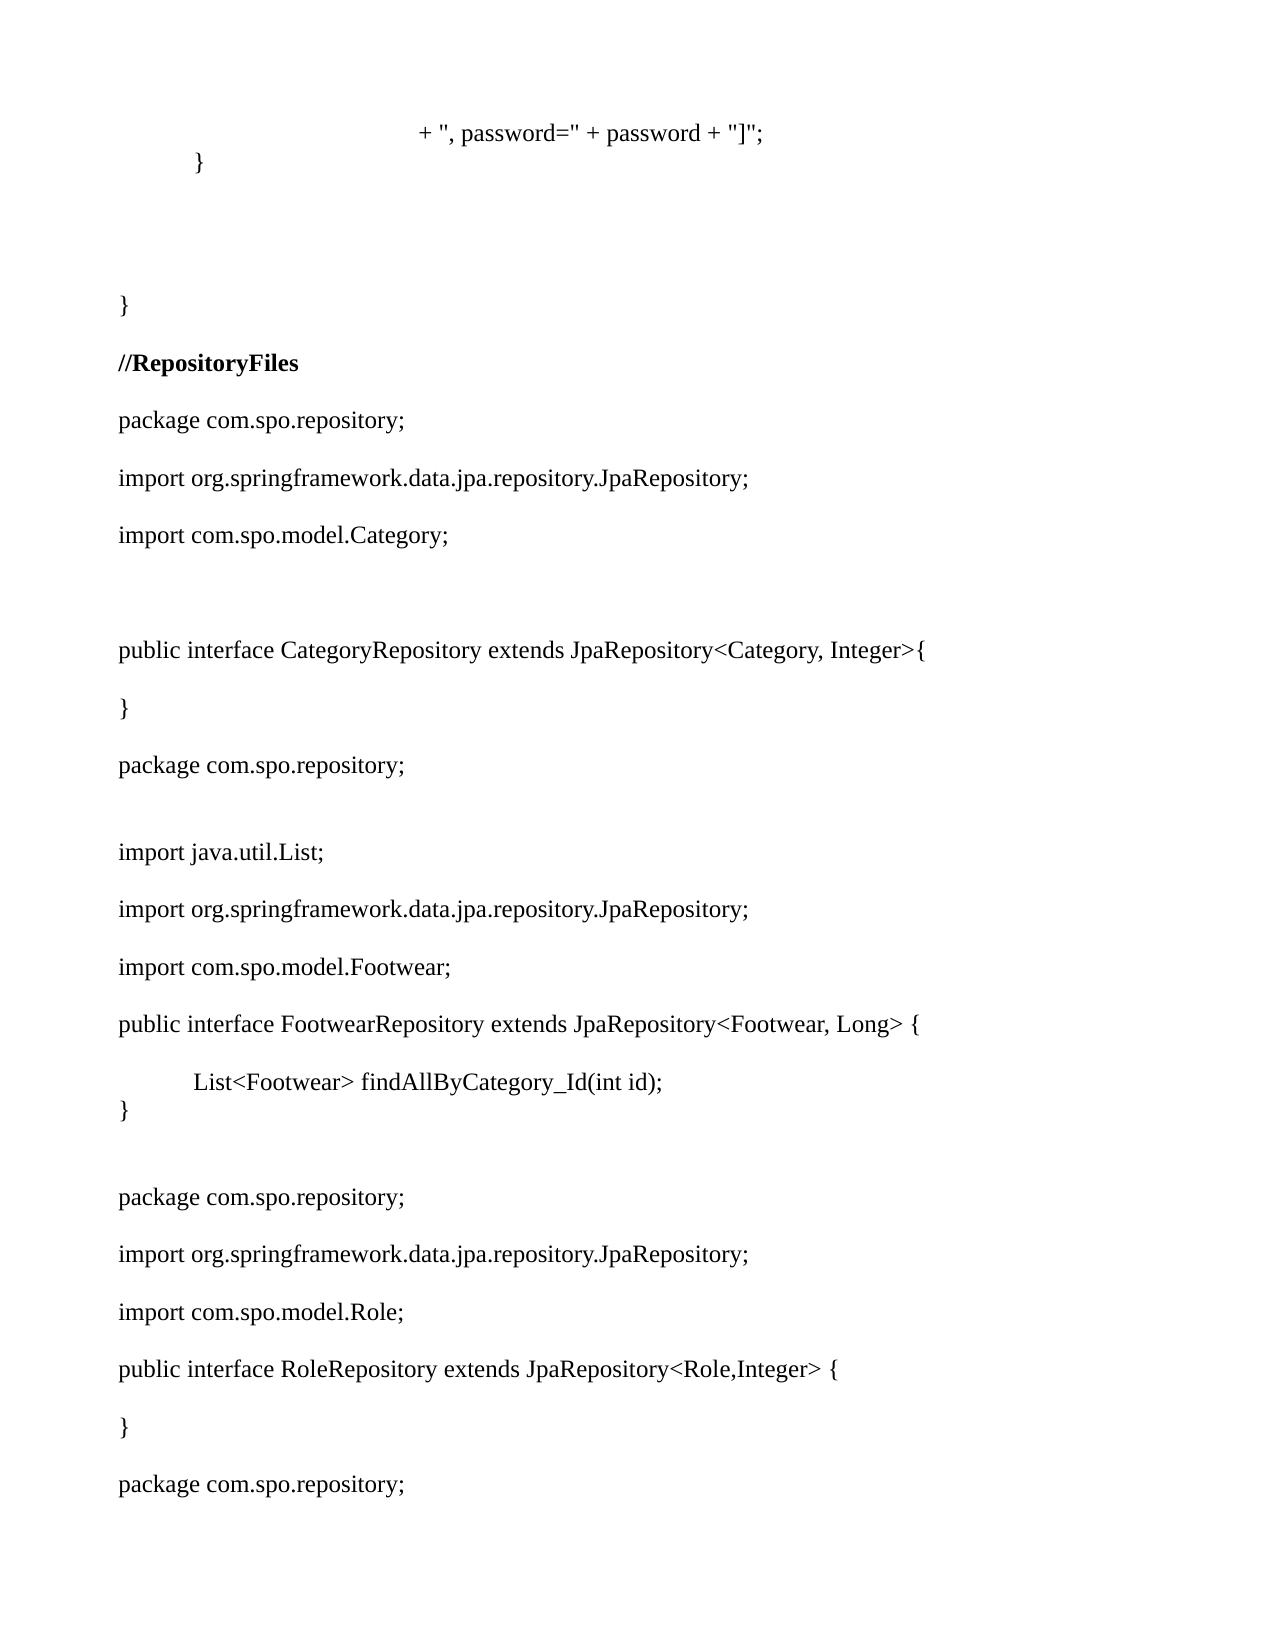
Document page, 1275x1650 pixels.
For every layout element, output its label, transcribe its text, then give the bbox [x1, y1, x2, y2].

text import org.springframework.data.jpa.repository.JpaRepository; [118, 463, 1157, 492]
text import com.spo.model.Role; [118, 1297, 1157, 1326]
text } [118, 693, 1157, 722]
text import java.util.List; [118, 837, 1157, 866]
text } [118, 291, 1157, 319]
text package com.spo.repository; [118, 1469, 1157, 1498]
text //RepositoryFiles [118, 348, 1157, 377]
text } [118, 1412, 1157, 1441]
text public interface CategoryRepository extends JpaRepository<Category, Integer>{ [118, 636, 1157, 664]
text import com.spo.model.Footwear; [118, 952, 1157, 981]
text package com.spo.repository; [118, 751, 1157, 779]
text import org.springframework.data.jpa.repository.JpaRepository; [118, 1239, 1157, 1268]
text package com.spo.repository; [118, 1182, 1157, 1211]
text } [118, 1096, 1157, 1124]
text List<Footwear> findAllByCategory_Id(int id); [118, 1067, 1157, 1096]
text import org.springframework.data.jpa.repository.JpaRepository; [118, 894, 1157, 923]
text public interface RoleRepository extends JpaRepository<Role,Integer> { [118, 1354, 1157, 1383]
text + ", password=" + password + "]"; [118, 118, 1157, 147]
text public interface FootwearRepository extends JpaRepository<Footwear, Long> { [118, 1009, 1157, 1038]
text } [118, 147, 1157, 176]
text import com.spo.model.Category; [118, 521, 1157, 549]
text package com.spo.repository; [118, 406, 1157, 434]
